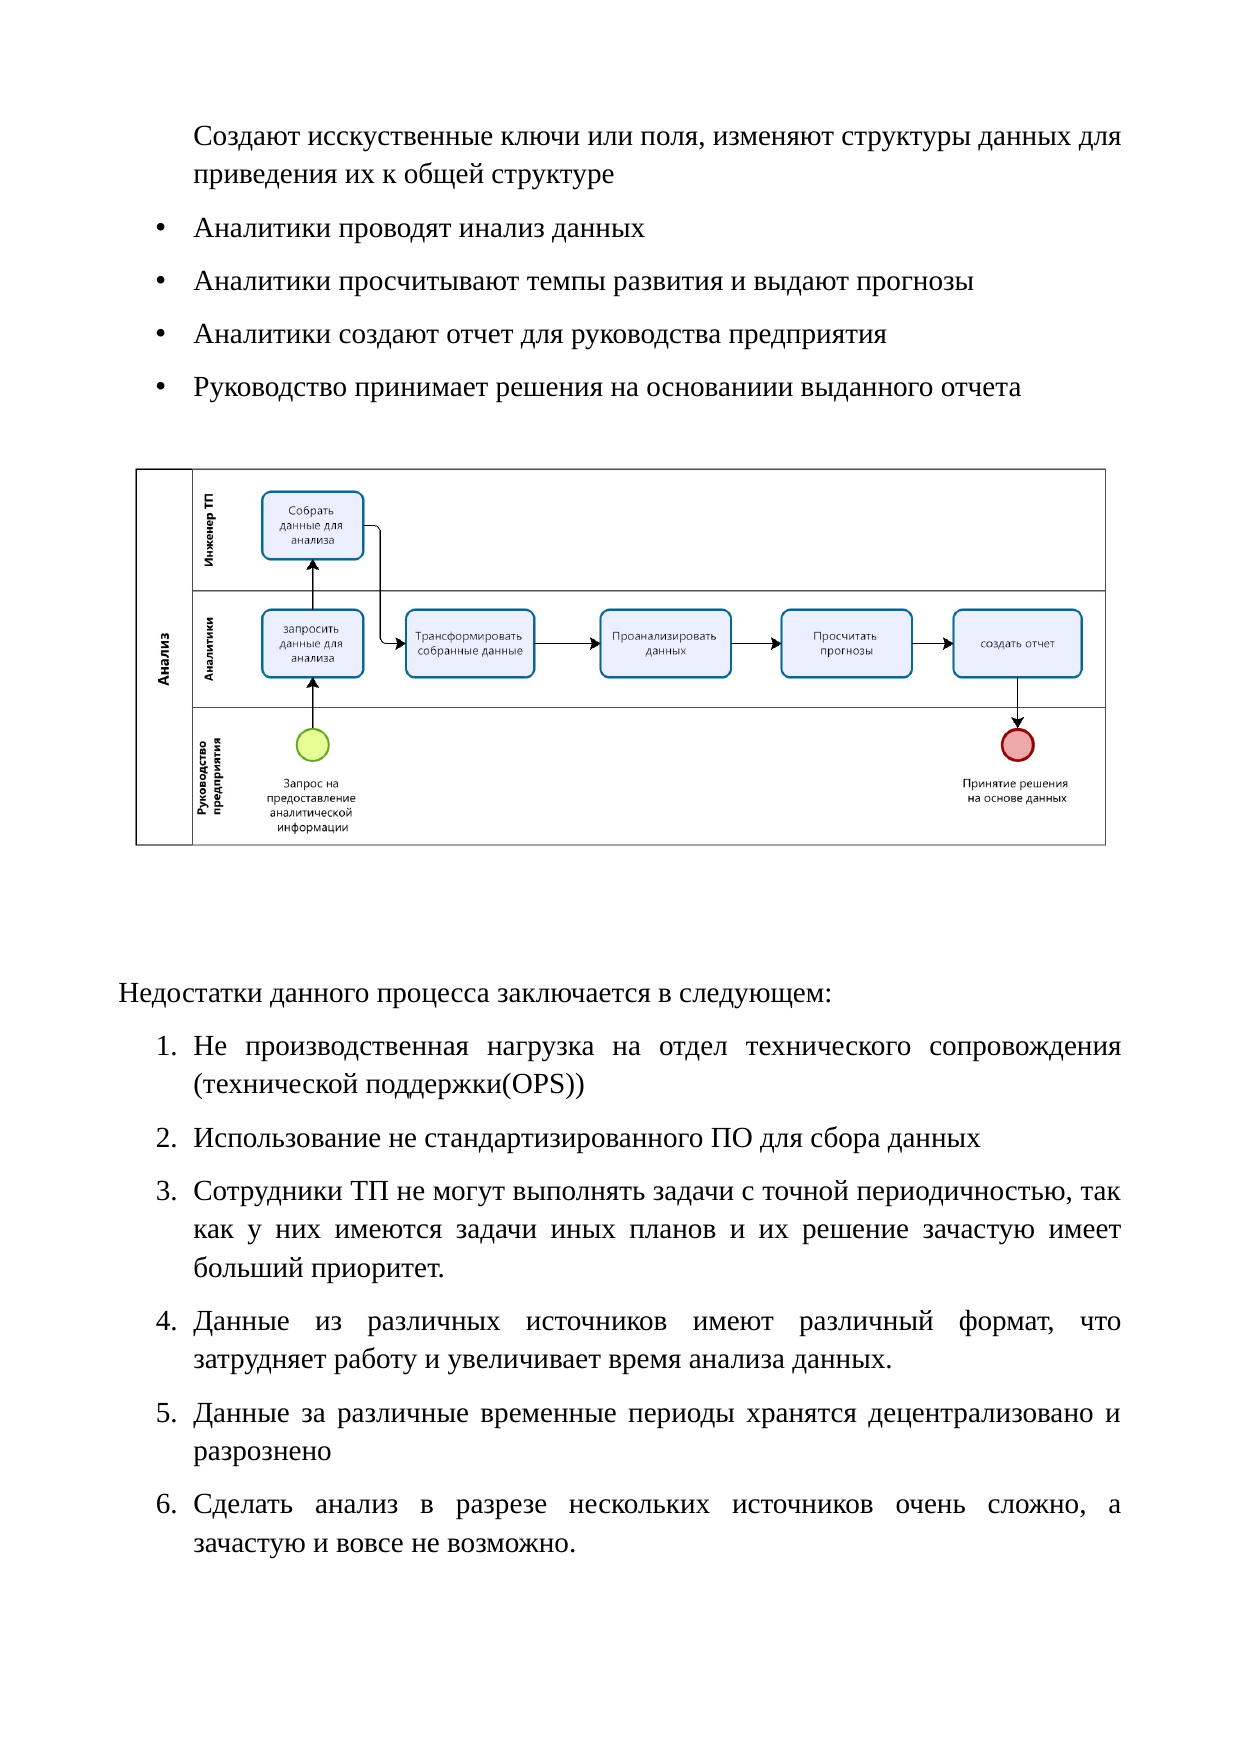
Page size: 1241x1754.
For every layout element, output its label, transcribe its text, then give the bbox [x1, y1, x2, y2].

list Данные за различные временные периоды хранятся децентрализовано и разрознено [156, 1395, 1122, 1467]
list Не производственная нагрузка на отдел технического сопровождения (технической поддержки(OPS)) [156, 1028, 1122, 1100]
list Сделать анализ в разрезе нескольких источников очень сложно, а зачастую и вовсе не возможно. [156, 1486, 1122, 1558]
picture [118, 451, 1123, 864]
list Руководство принимает решения на основаниии выданного отчета [156, 369, 1122, 403]
list Создают исскуственные ключи или поля, изменяют структуры данных для приведения их к общей структуре [156, 118, 1122, 190]
list Данные из различных источников имеют различный формат, что затрудняет работу и увеличивает время анализа данных. [156, 1303, 1122, 1375]
list Сотрудники ТП не могут выполнять задачи с точной периодичностью, так как у них имеются задачи иных планов и их решение зачастую имеет больший приоритет. [156, 1173, 1122, 1283]
list Аналитики проводят инализ данных [156, 210, 1122, 243]
list Аналитики создают отчет для руководства предприятия [156, 316, 1122, 350]
text Недостатки данного процесса заключается в следующем: [118, 975, 1122, 1008]
list Аналитики просчитывают темпы развития и выдают прогнозы [156, 263, 1122, 297]
list Использование не стандартизированного ПО для сбора данных [156, 1120, 1122, 1153]
